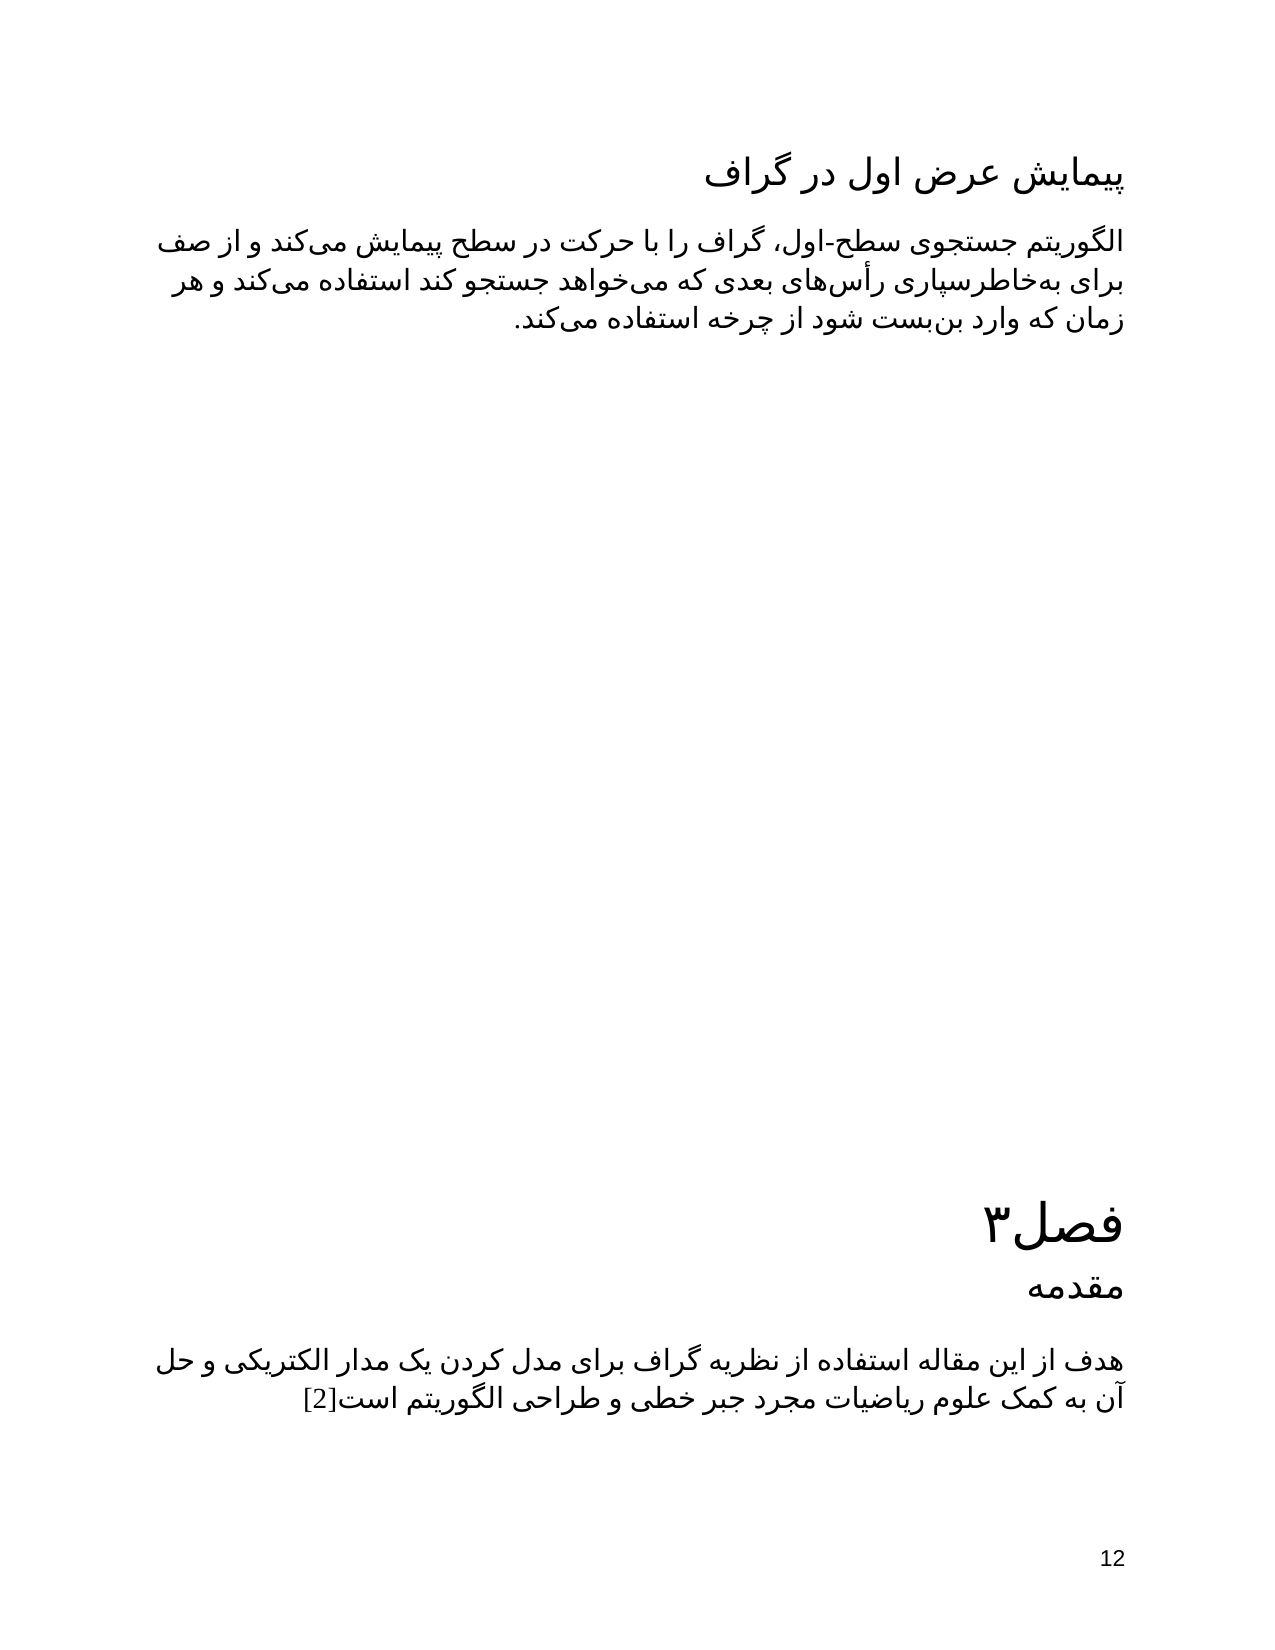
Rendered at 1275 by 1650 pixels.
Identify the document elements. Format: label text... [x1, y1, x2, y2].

subtitle پیمایش عرض اول در گراف [150, 150, 1125, 193]
text الگوریتم جستجوی سطح-اول، گراف را با حرکت در سطح پیمایش می‌کند و از صف برای به‌خاطرسپاری رأس‌های بعدی که می‌خواهد جستجو کند استفاده می‌کند و هر زمان که وارد بن‌بست شود از چرخه استفاده می‌کند. [150, 224, 1125, 335]
text هدف از این مقاله استفاده از نظریه گراف برای مدل کردن یک مدار الکتریکی و حل آن به کمک علوم ریاضیات مجرد جبر خطی و طراحی الگوریتم است[2] [150, 1343, 1125, 1415]
subtitle مقدمه [150, 1263, 1125, 1306]
subtitle فصل۳ [150, 1191, 1125, 1253]
